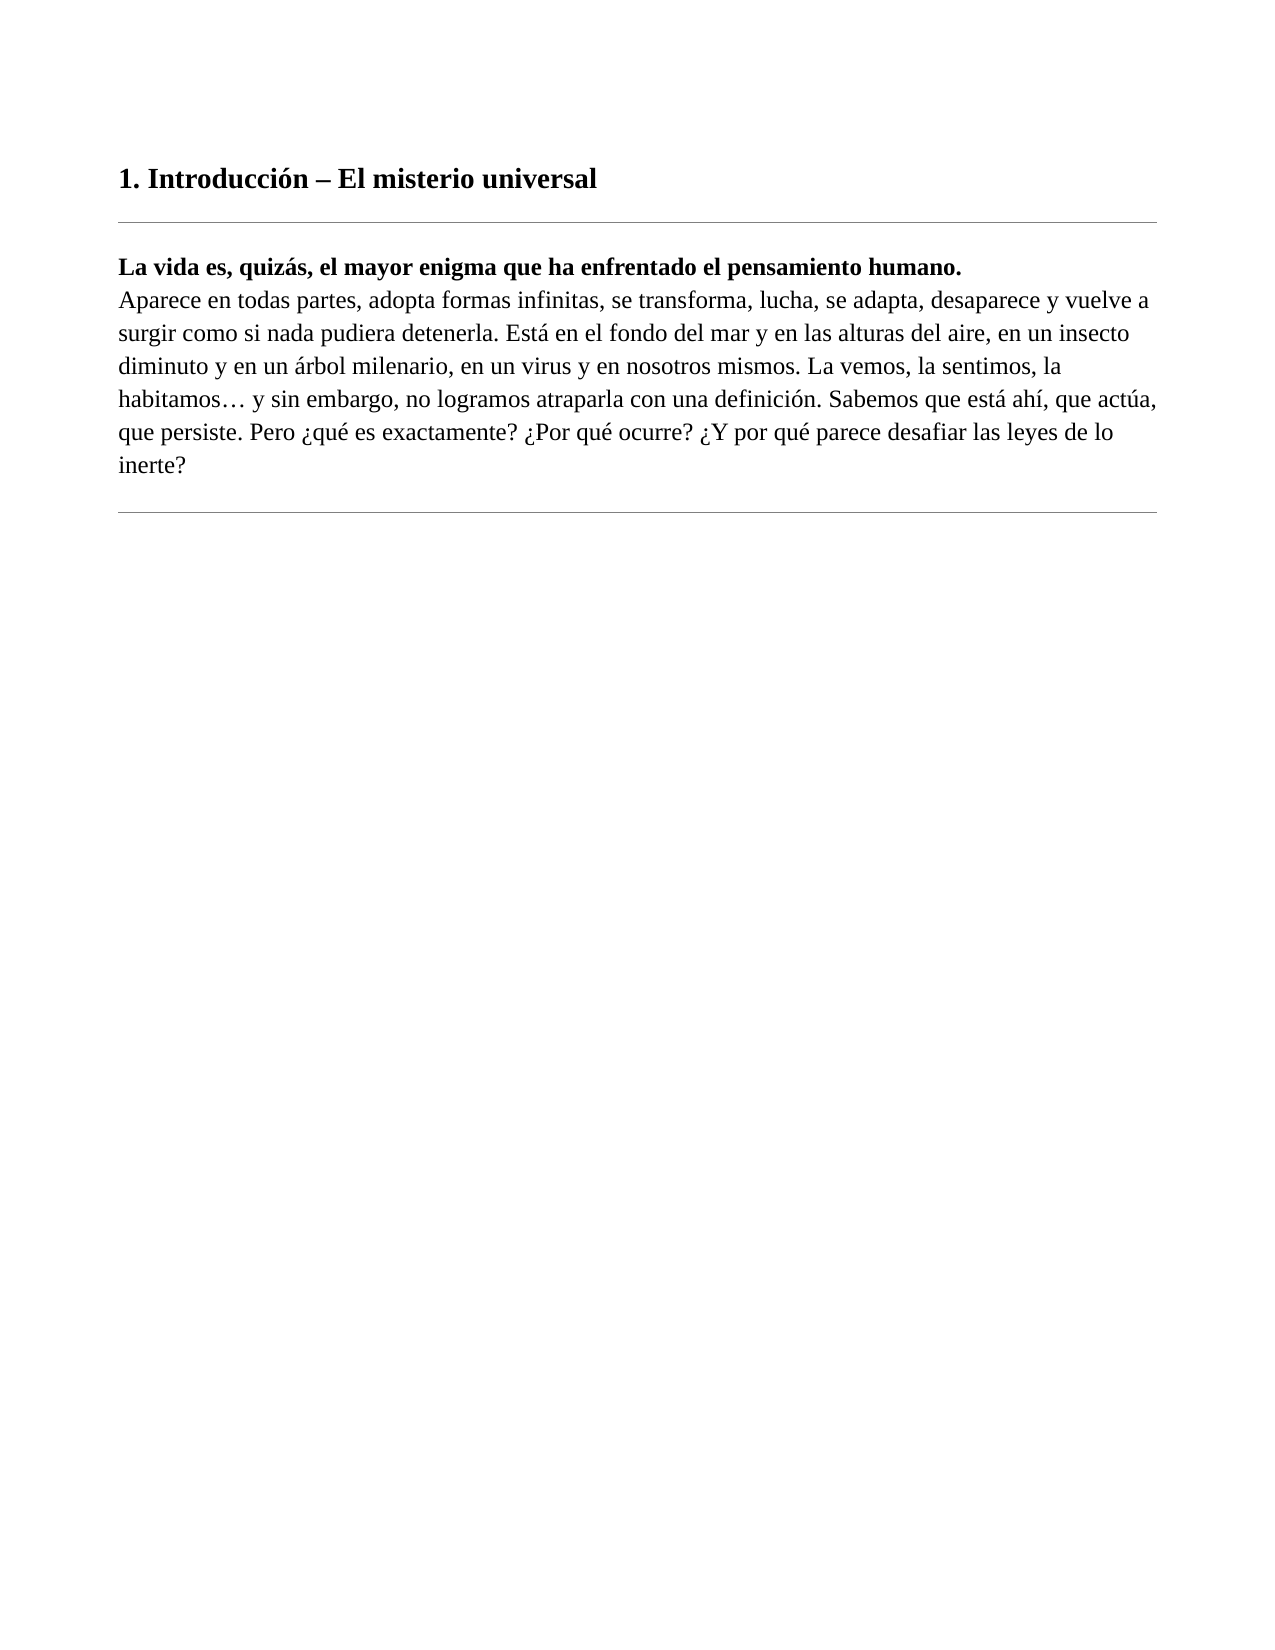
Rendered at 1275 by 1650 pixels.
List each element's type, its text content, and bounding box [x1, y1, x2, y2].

text La vida es, quizás, el mayor enigma que ha enfrentado el pensamiento humano. Aparece en todas partes, adopta formas infinitas, se transforma, lucha, se adapta, desaparece y vuelve a surgir como si nada pudiera detenerla. Está en el fondo del mar y en las alturas del aire, en un insecto diminuto y en un árbol milenario, en un virus y en nosotros mismos. La vemos, la sentimos, la habitamos… y sin embargo, no logramos atraparla con una definición. Sabemos que está ahí, que actúa, que persiste. Pero ¿qué es exactamente? ¿Por qué ocurre? ¿Y por qué parece desafiar las leyes de lo inerte? [118, 252, 1157, 479]
subtitle 1. Introducción – El misterio universal [118, 161, 1157, 195]
